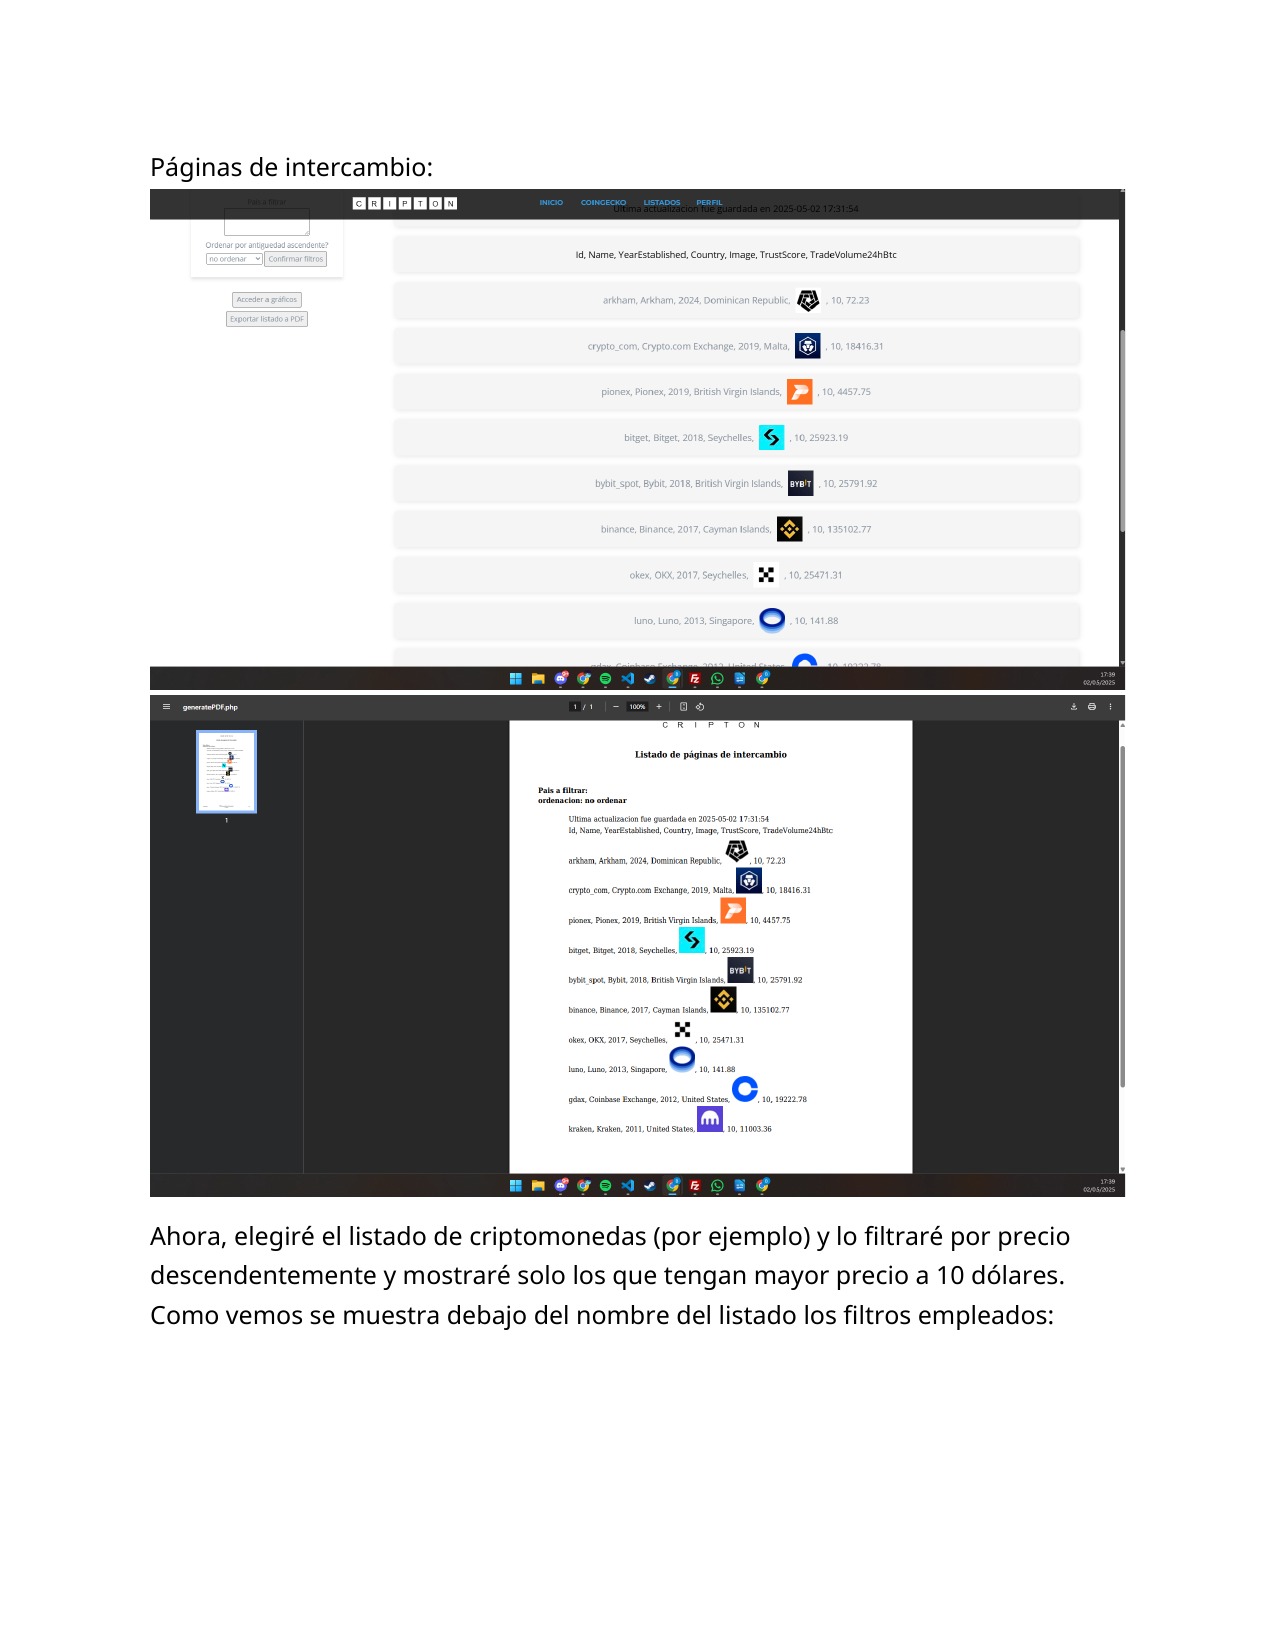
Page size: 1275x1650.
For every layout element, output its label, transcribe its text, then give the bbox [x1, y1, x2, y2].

text Ahora, elegiré el listado de criptomonedas (por ejemplo) y lo filtraré por precio descendentemente y mostraré solo los que tengan mayor precio a 10 dólares. Como vemos se muestra debajo del nombre del listado los filtros empleados: [150, 1218, 1125, 1332]
text [150, 690, 1125, 695]
text Páginas de intercambio: [150, 150, 1125, 189]
